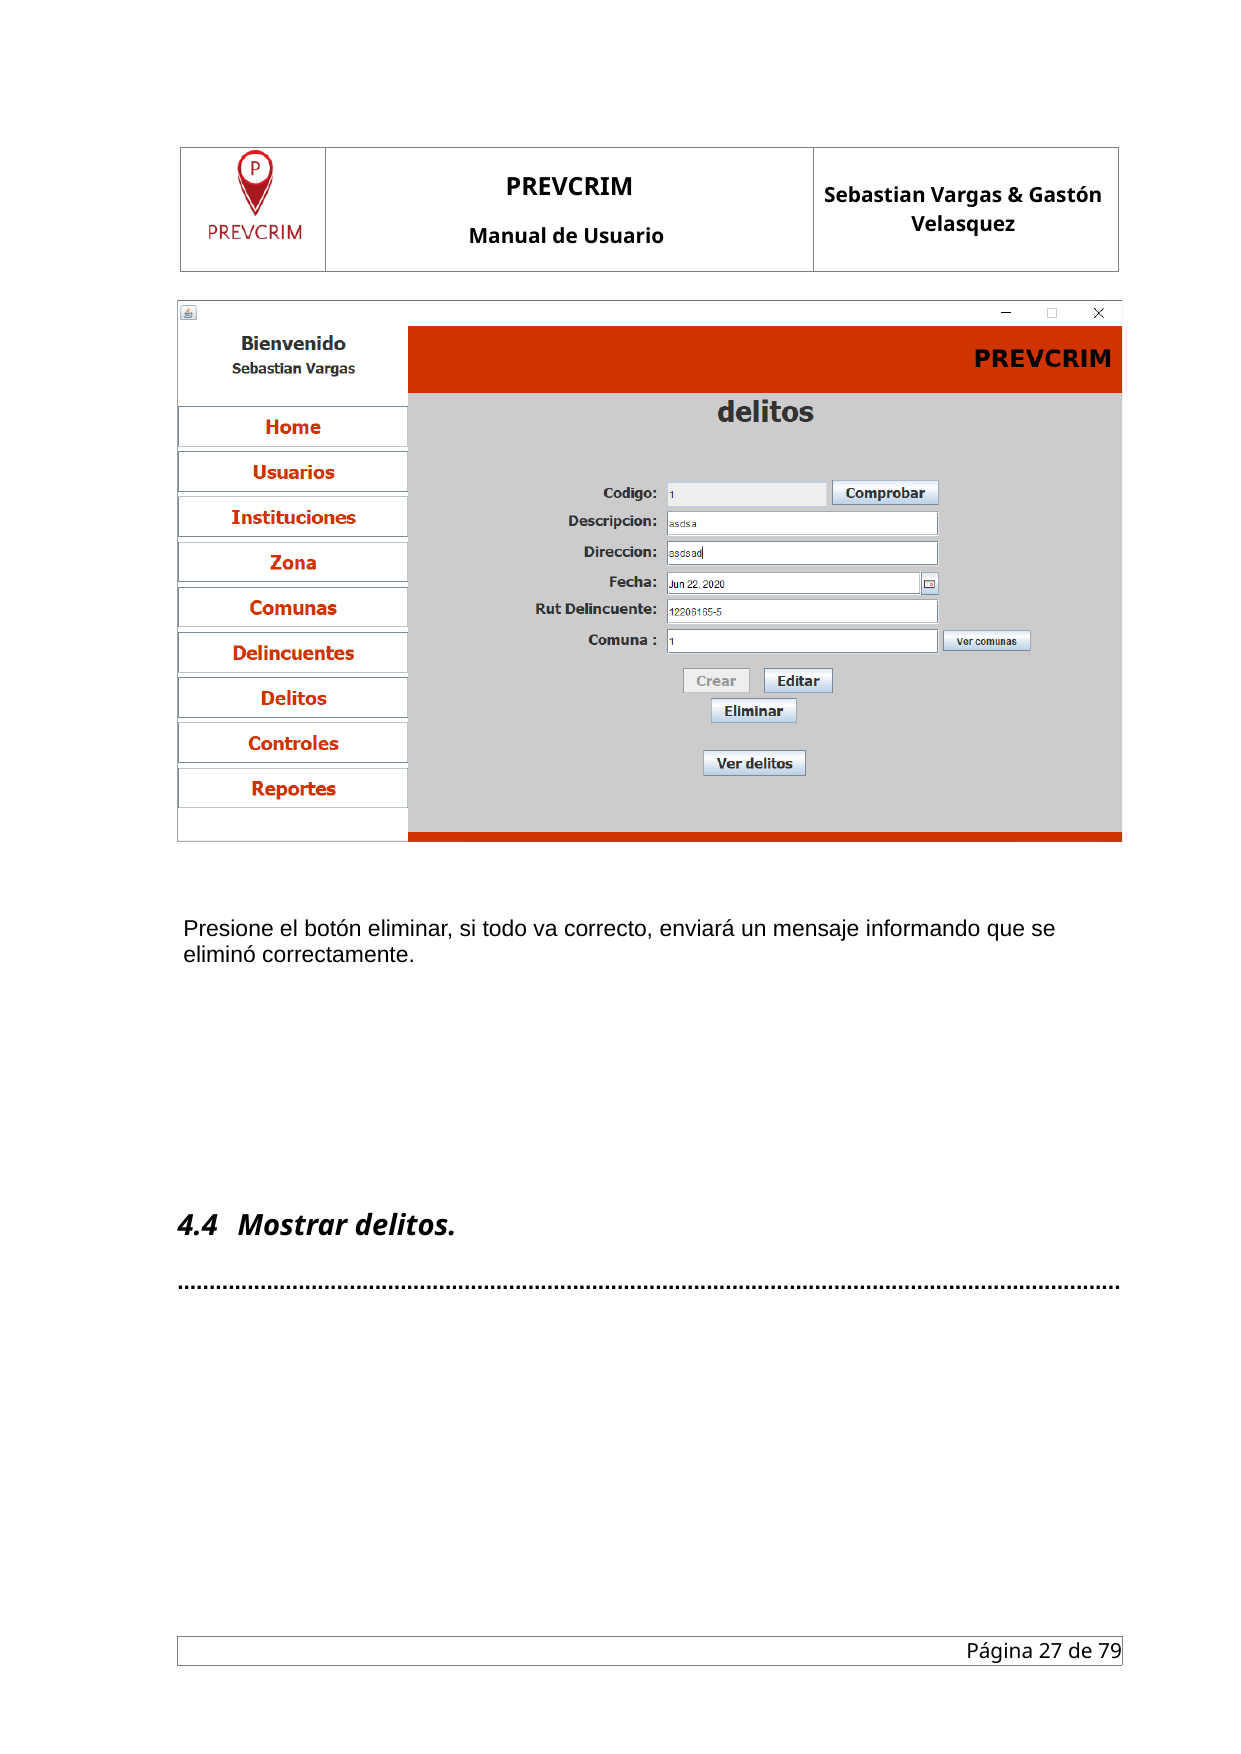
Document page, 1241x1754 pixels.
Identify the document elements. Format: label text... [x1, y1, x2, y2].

text Presione el botón eliminar, si todo va correcto, enviará un mensaje informando que se eliminó correctamente. [183, 915, 1122, 968]
subtitle Mostrar delitos. [177, 1204, 1122, 1244]
